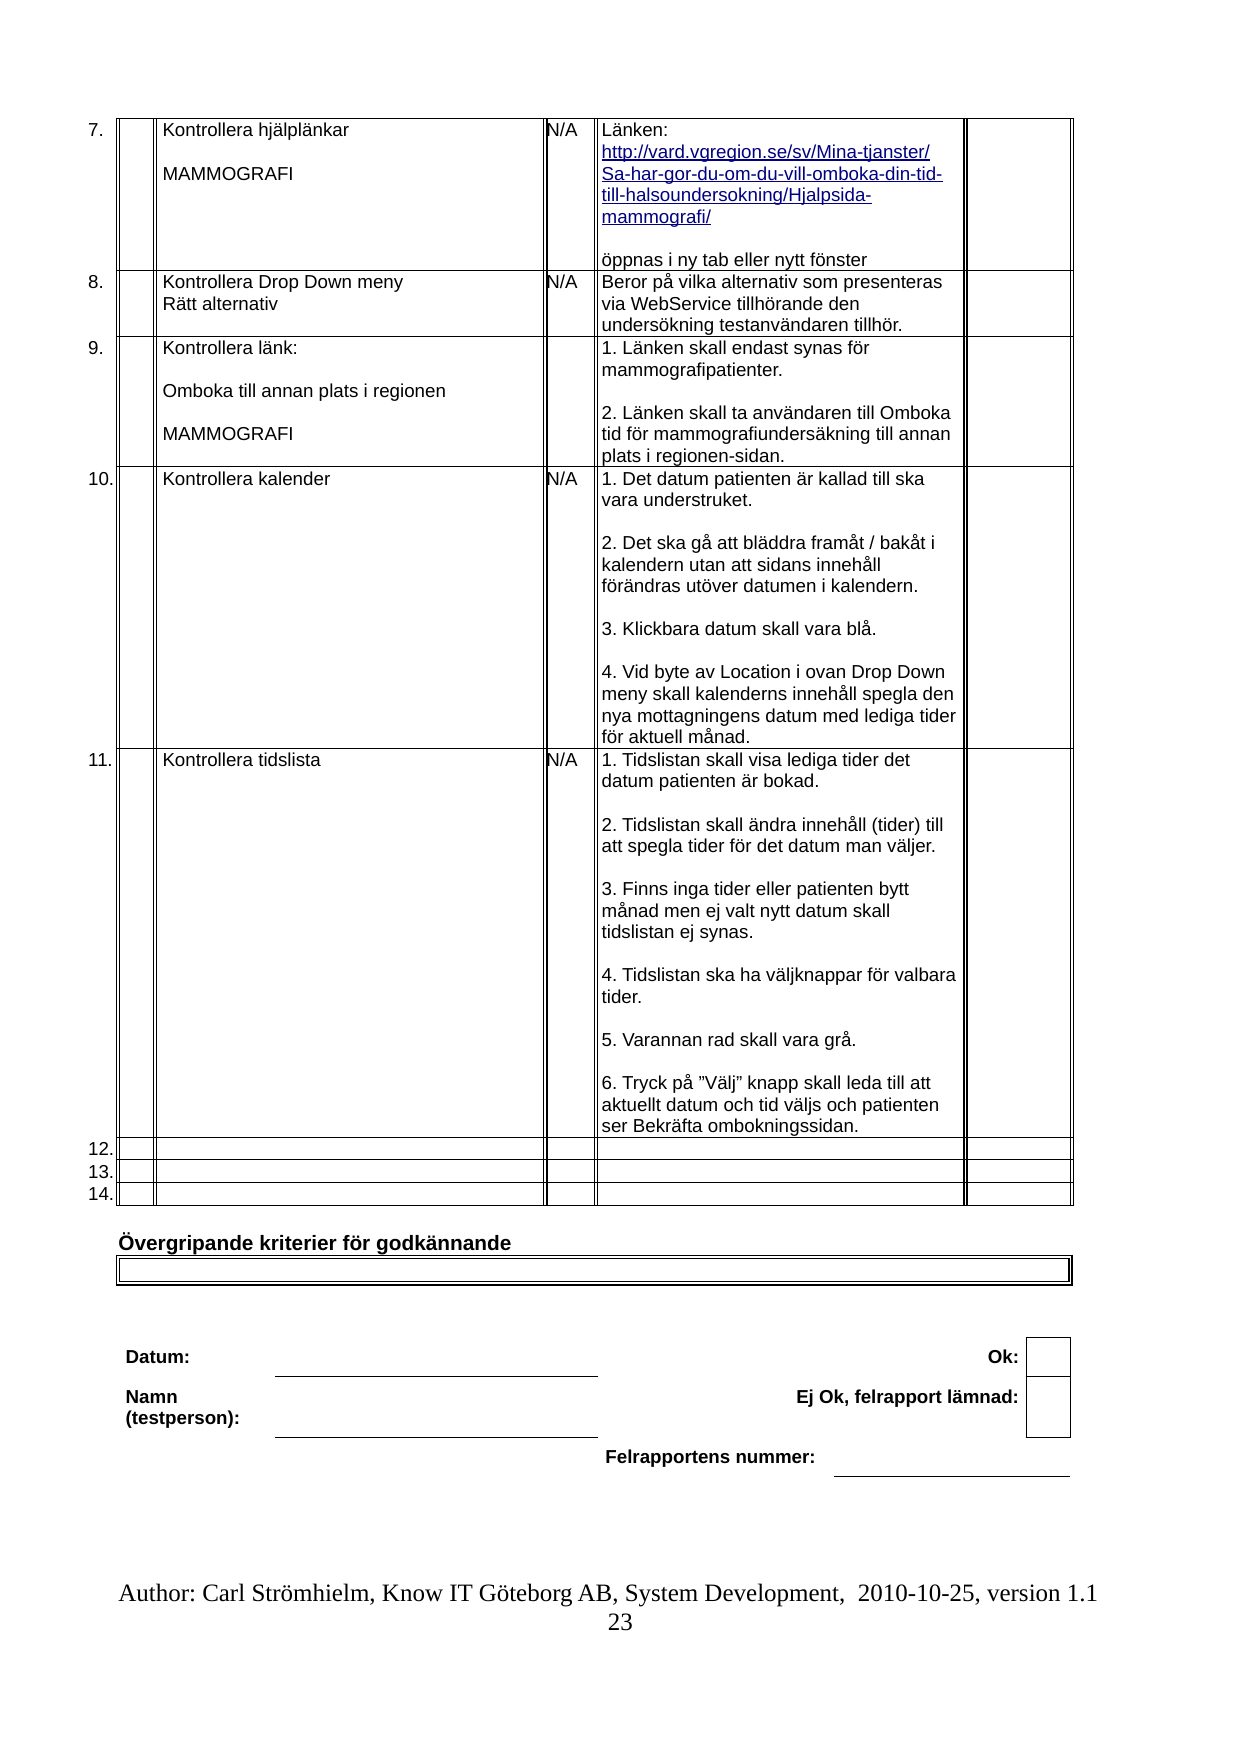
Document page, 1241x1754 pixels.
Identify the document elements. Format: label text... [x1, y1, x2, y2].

table_cell [120, 1138, 153, 1159]
table_cell [548, 1183, 594, 1204]
table_cell [275, 1438, 598, 1476]
table_cell [275, 1377, 598, 1437]
table_header Ok: [598, 1337, 1026, 1376]
table_cell [598, 1160, 963, 1182]
table_cell Kontrollera länk: Omboka till annan plats i regionen MAMMOGRAFI [157, 337, 543, 466]
table_cell [157, 1160, 543, 1182]
subtitle Övergripande kriterier för godkännande [118, 1231, 1122, 1254]
table_cell Kontrollera tidslista [157, 749, 543, 1137]
table_cell [120, 749, 153, 1137]
table_cell Kontrollera kalender [157, 467, 543, 748]
table_cell [120, 1160, 153, 1182]
table_cell [548, 337, 594, 466]
table_header [275, 1337, 598, 1376]
table_header [1027, 1338, 1070, 1376]
table_cell [548, 1160, 594, 1182]
table_cell [548, 1138, 594, 1159]
table_cell Kontrollera hjälplänkar MAMMOGRAFI [157, 119, 543, 270]
table_cell [968, 337, 1070, 466]
table_cell [968, 1138, 1070, 1159]
table_cell N/A [548, 271, 594, 336]
table_cell [968, 119, 1070, 270]
table_cell [1027, 1377, 1070, 1437]
table_cell N/A [548, 749, 594, 1137]
table_cell Ej Ok, felrapport lämnad: [598, 1376, 1026, 1437]
table_cell [598, 1183, 963, 1204]
table_cell [968, 749, 1070, 1137]
table_cell [118, 1437, 275, 1476]
table_cell [598, 1138, 963, 1159]
table_cell 1. Tidslistan skall visa lediga tider det datum patienten är bokad. 2. Tidslistan skall ändra innehåll (tider) till att spegla tider för det datum man väljer. 3. Finns inga tider eller patienten bytt månad men ej valt nytt datum skall tidslistan ej synas. 4. Tidslistan ska ha väljknappar för valbara tider. 5. Varannan rad skall vara grå. 6. Tryck på ”Välj” knapp skall leda till att aktuellt datum och tid väljs och patienten ser Bekräfta ombokningssidan. [598, 749, 963, 1137]
table_cell Kontrollera Drop Down meny Rätt alternativ [157, 271, 543, 336]
table_cell Länken: http://vard.vgregion.se/sv/Mina-tjanster/Sa-har-gor-du-om-du-vill-omboka-din-tid-till-halsoundersokning/Hjalpsida-mammografi/ öppnas i ny tab eller nytt fönster [598, 119, 963, 270]
table_cell [157, 1183, 543, 1204]
table_cell [968, 467, 1070, 748]
table_cell [120, 271, 153, 336]
table_cell [120, 467, 153, 748]
table_cell [157, 1138, 543, 1159]
table_cell Felrapportens nummer: [598, 1437, 834, 1476]
table_cell [120, 119, 153, 270]
table_cell [968, 1160, 1070, 1182]
table_cell N/A [548, 119, 594, 270]
table_cell Namn (testperson): [118, 1376, 275, 1437]
table_header Datum: [118, 1337, 275, 1376]
table_cell [968, 271, 1070, 336]
table_cell Beror på vilka alternativ som presenteras via WebService tillhörande den undersökning testanvändaren tillhör. [598, 271, 963, 336]
table_cell [120, 337, 153, 466]
table_cell [120, 1183, 153, 1204]
table_cell [968, 1183, 1070, 1204]
table_header [120, 1259, 1068, 1281]
table_cell [834, 1437, 1070, 1476]
table_cell 1. Länken skall endast synas för mammografipatienter. 2. Länken skall ta användaren till Omboka tid för mammografiundersäkning till annan plats i regionen-sidan. [598, 337, 963, 466]
table_cell 1. Det datum patienten är kallad till ska vara understruket. 2. Det ska gå att bläddra framåt / bakåt i kalendern utan att sidans innehåll förändras utöver datumen i kalendern. 3. Klickbara datum skall vara blå. 4. Vid byte av Location i ovan Drop Down meny skall kalenderns innehåll spegla den nya mottagningens datum med lediga tider för aktuell månad. [598, 467, 963, 748]
table_cell N/A [548, 467, 594, 748]
